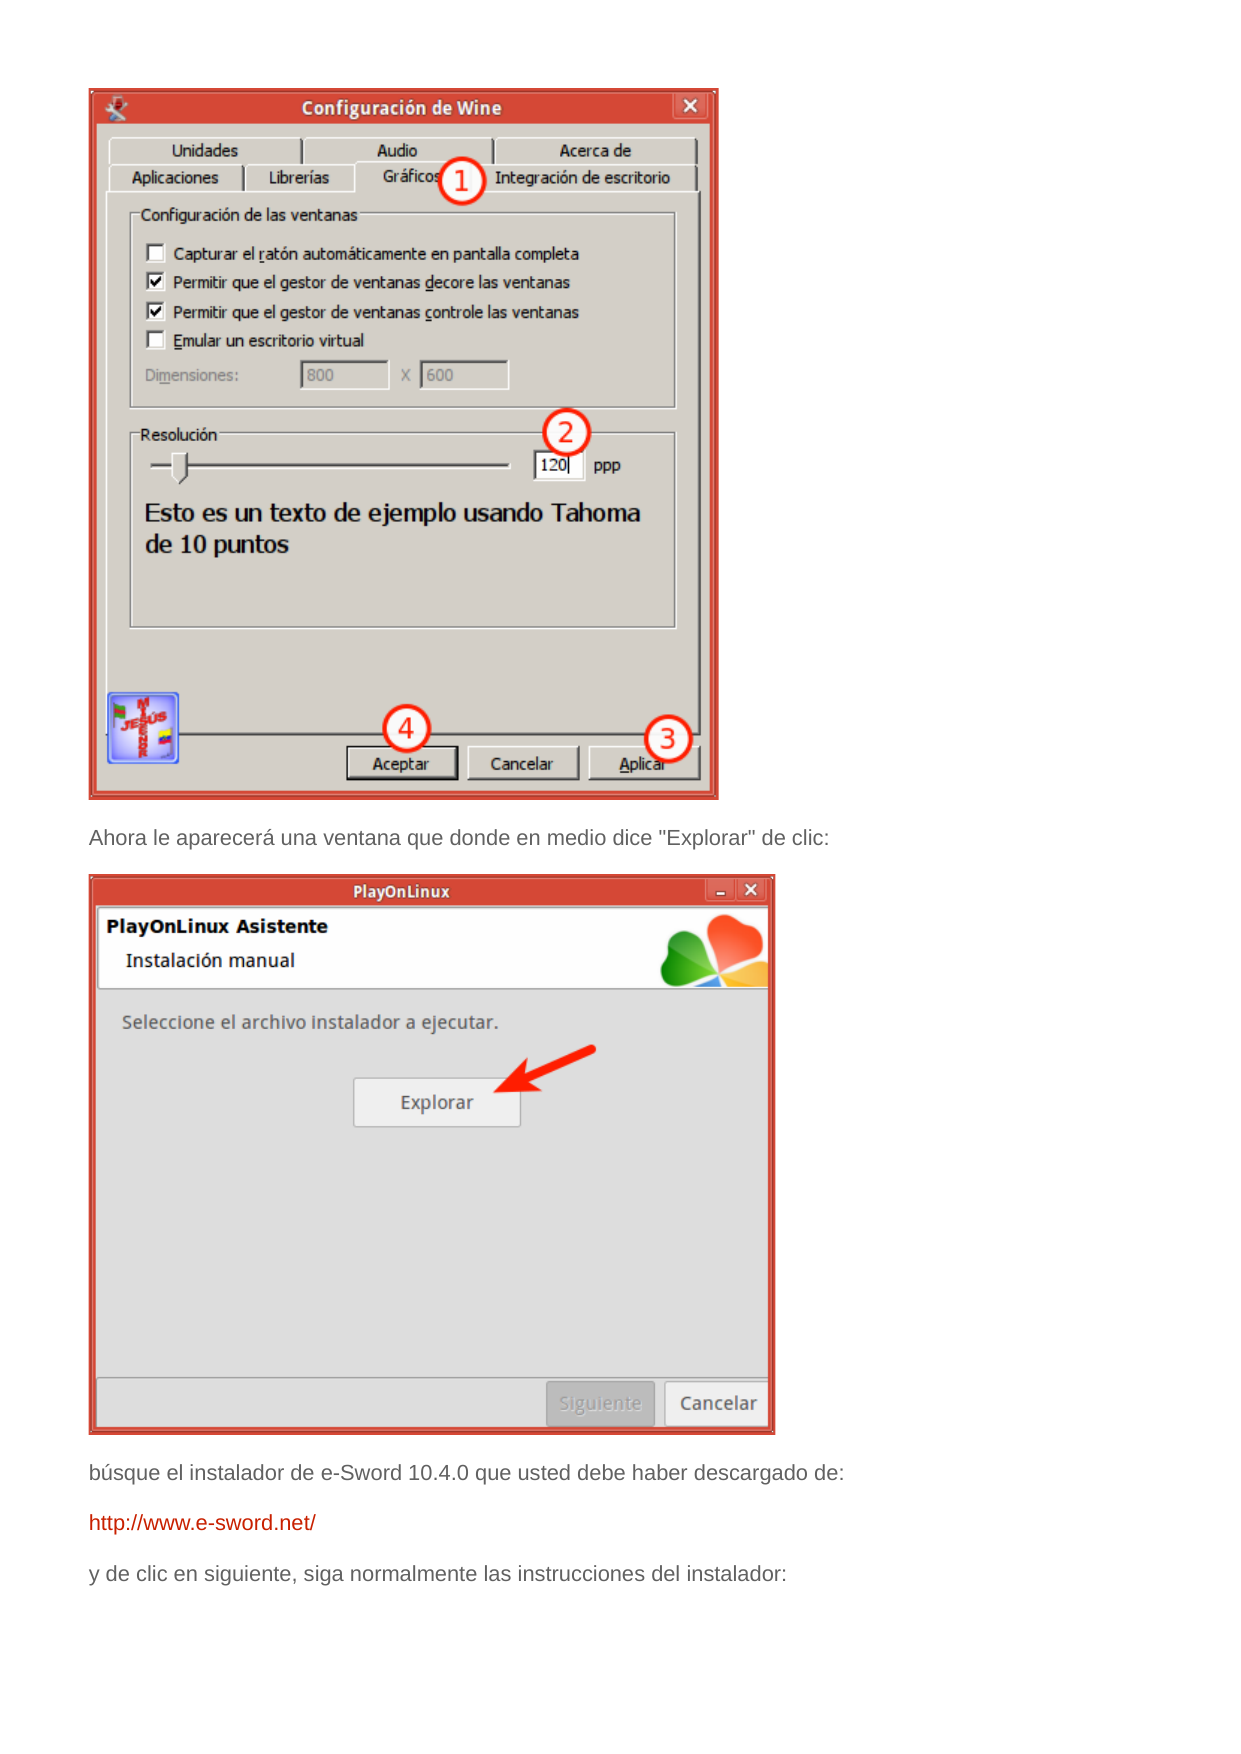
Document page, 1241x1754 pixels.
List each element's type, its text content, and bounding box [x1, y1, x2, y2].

picture [88, 88, 719, 800]
text Ahora le aparecerá una ventana que donde en medio dice "Explorar" de clic: búsque el instalador de e-Sword 10.4.0 que usted debe haber descargado de: http://www.e-sword.net/ y de clic en siguiente, siga normalmente las instrucciones del instalador: [88, 88, 1152, 1611]
picture [88, 874, 776, 1435]
